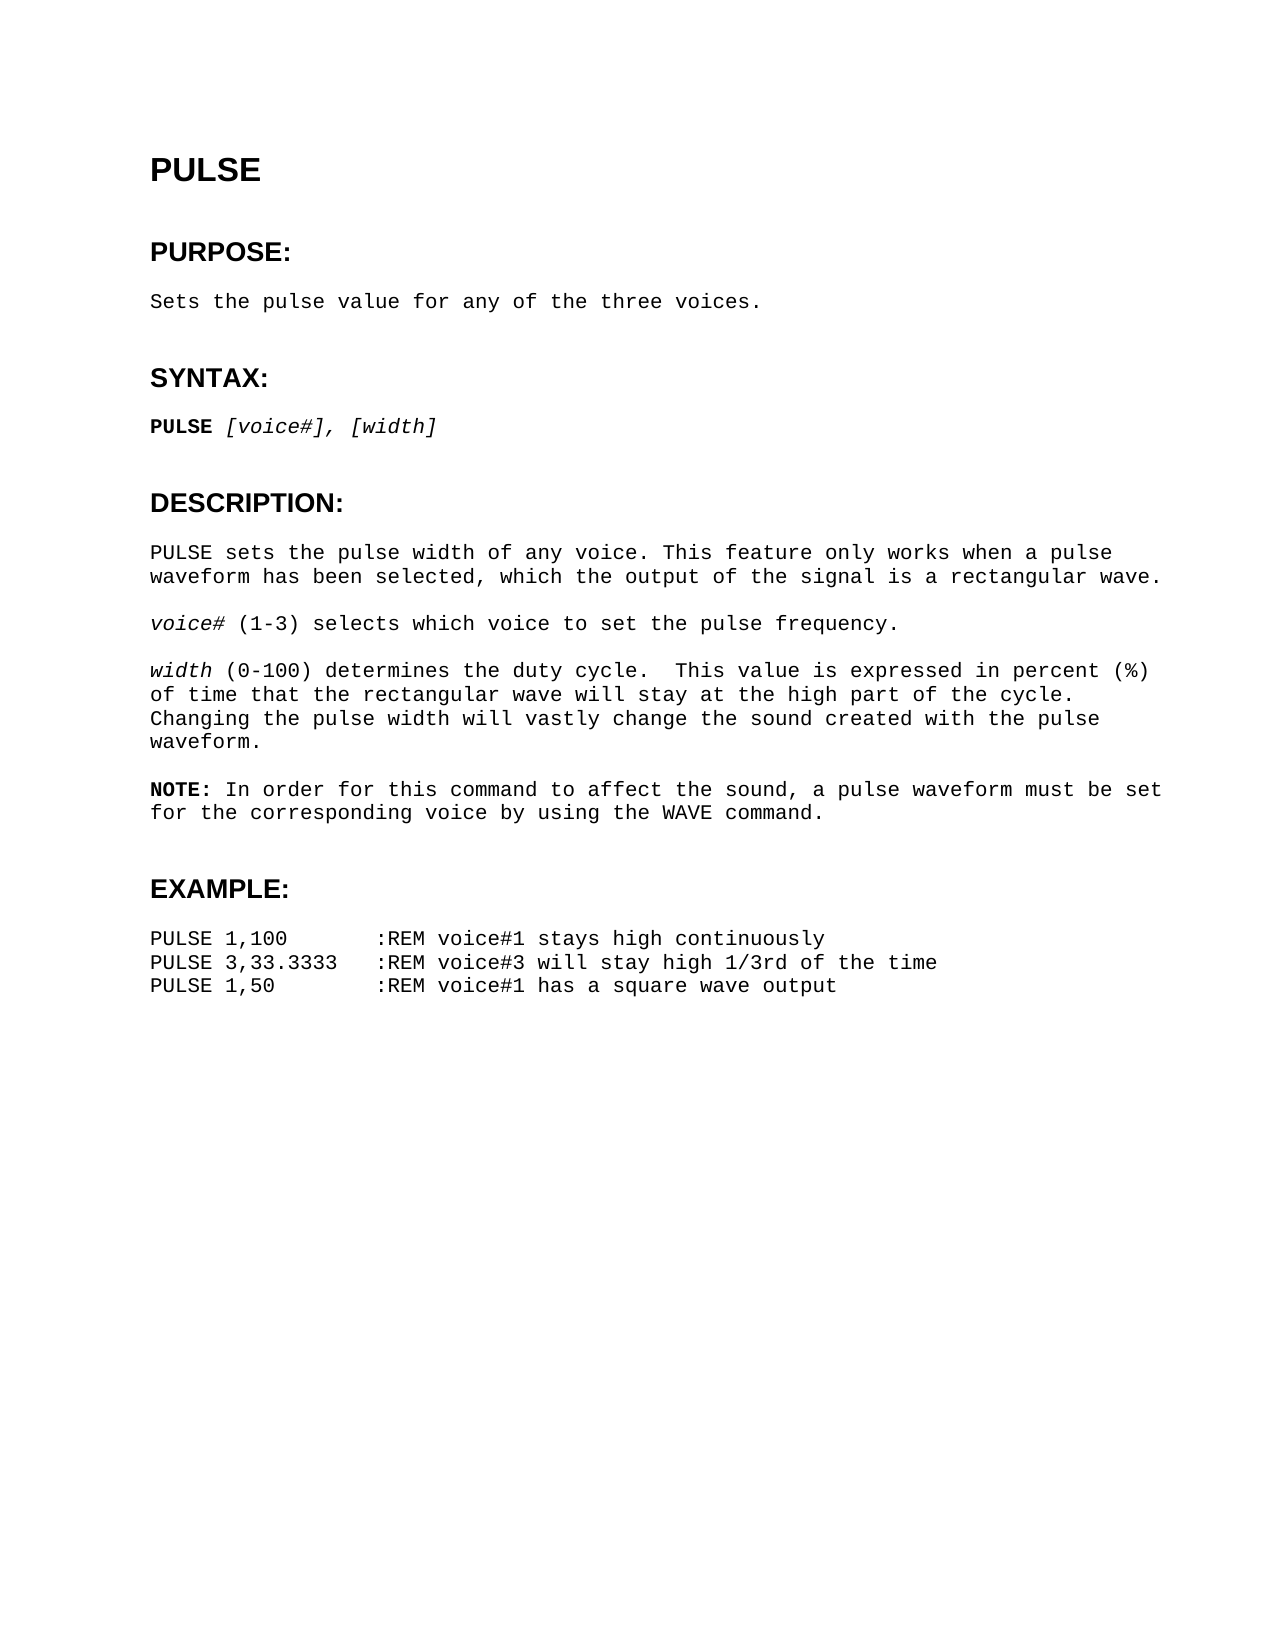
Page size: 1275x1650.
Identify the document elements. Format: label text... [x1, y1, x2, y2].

text PULSE [voice#], [width] [150, 416, 1162, 440]
text PULSE 1,100 :REM voice#1 stays high continuously [150, 928, 1162, 952]
text voice# (1-3) selects which voice to set the pulse frequency. [150, 613, 1162, 637]
text DESCRIPTION: [150, 487, 1162, 519]
text width (0-100) determines the duty cycle. This value is expressed in percent (%) of time that the rectangular wave will stay at the high part of the cycle. Changing the pulse width will vastly change the sound created with the pulse waveform. [150, 661, 1162, 755]
text PURPOSE: [150, 236, 1162, 267]
text PULSE 1,50 :REM voice#1 has a square wave output [150, 976, 1162, 999]
text NOTE: In order for this command to affect the sound, a pulse waveform must be set for the corresponding voice by using the WAVE command. [150, 779, 1162, 826]
text SYNTAX: [150, 362, 1162, 393]
text PULSE sets the pulse width of any voice. This feature only works when a pulse waveform has been selected, which the output of the signal is a rectangular wave. [150, 542, 1162, 589]
text EXAMPLE: [150, 873, 1162, 904]
text PULSE [150, 150, 1162, 188]
text PULSE 3,33.3333 :REM voice#3 will stay high 1/3rd of the time [150, 952, 1162, 976]
text Sets the pulse value for any of the three voices. [150, 291, 1162, 314]
